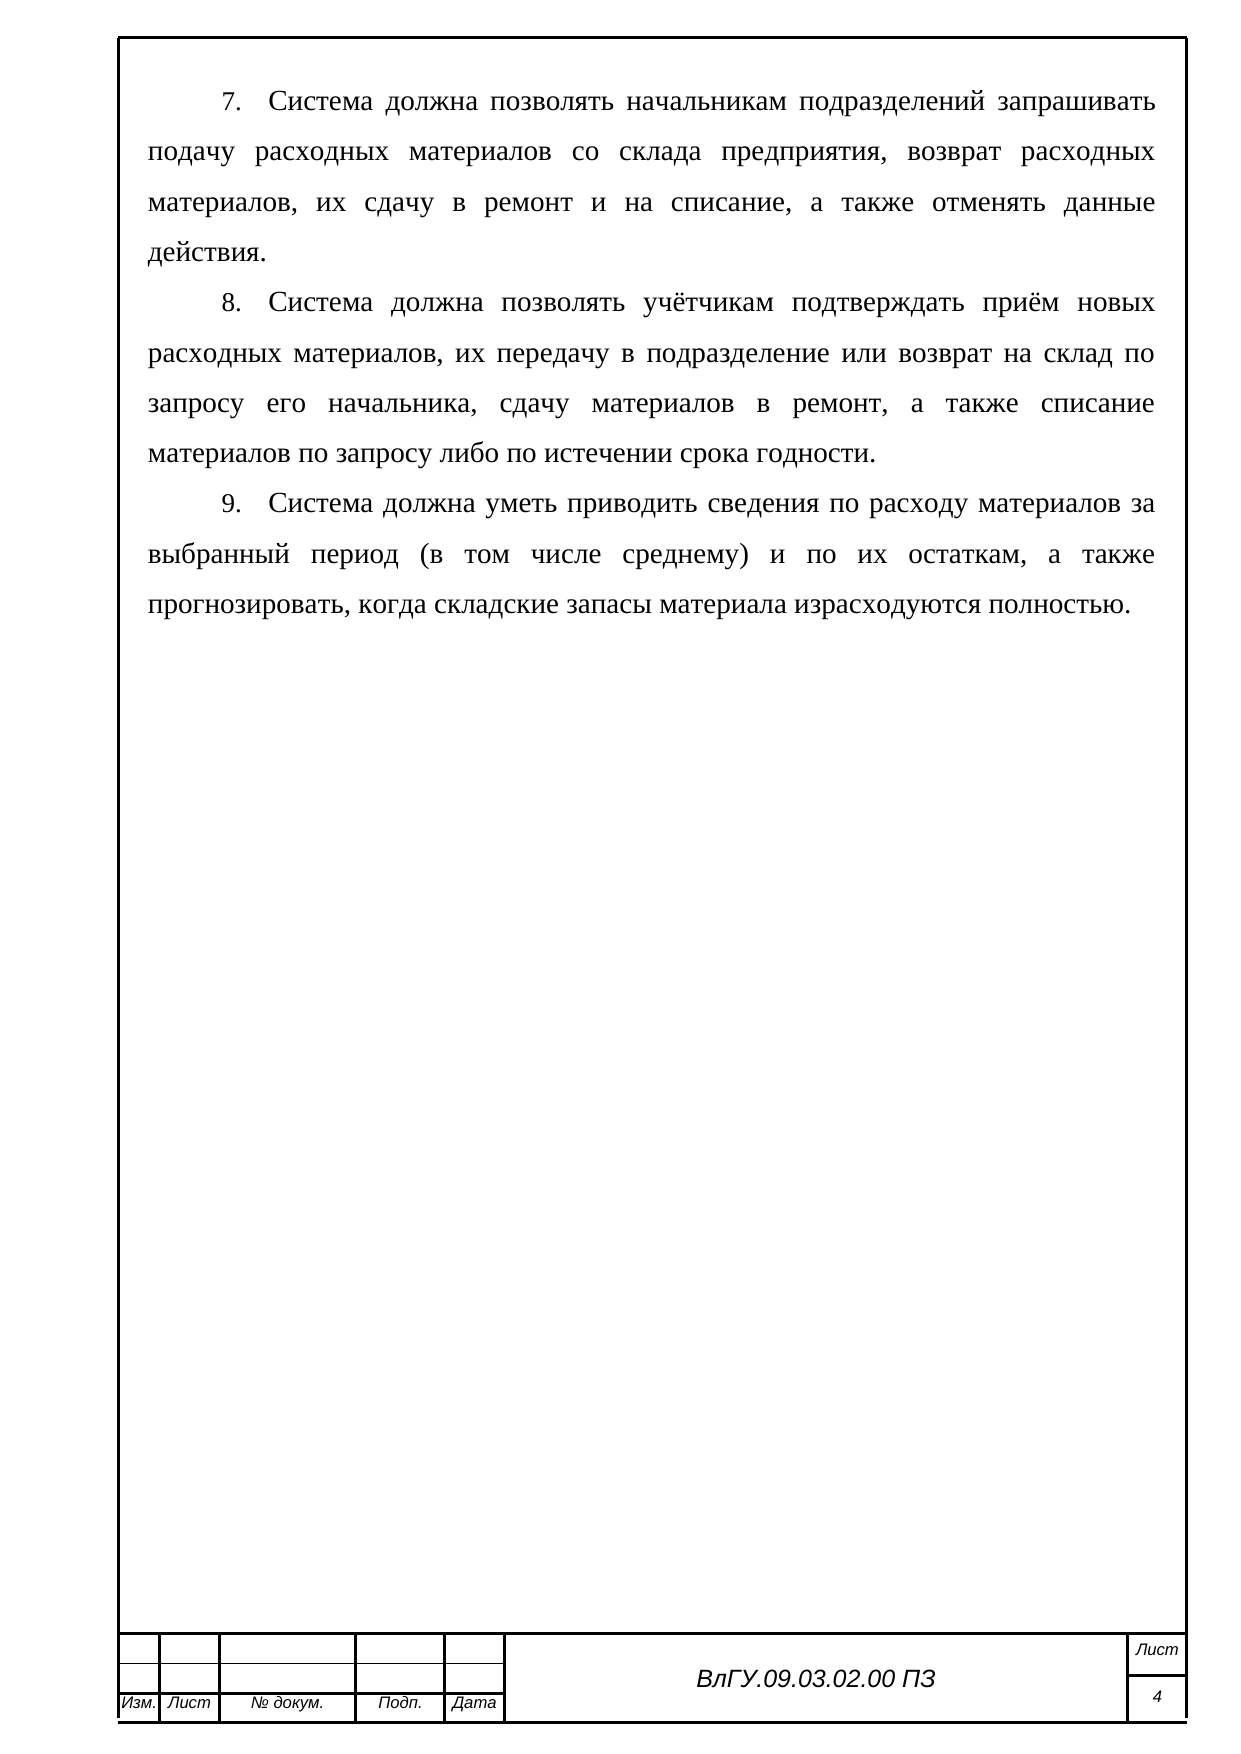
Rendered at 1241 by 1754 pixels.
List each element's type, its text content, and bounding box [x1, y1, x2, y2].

list Система должна позволять начальникам подразделений запрашивать подачу расходных материалов со склада предприятия, возврат расходных материалов, их сдачу в ремонт и на списание, а также отменять данные действия. [148, 83, 1156, 268]
list Система должна позволять учётчикам подтверждать приём новых расходных материалов, их передачу в подразделение или возврат на склад по запросу его начальника, сдачу материалов в ремонт, а также списание материалов по запросу либо по истечении срока годности. [148, 284, 1156, 469]
list Система должна уметь приводить сведения по расходу материалов за выбранный период (в том числе среднему) и по их остаткам, а также прогнозировать, когда складские запасы материала израсходуются полностью. [148, 486, 1156, 620]
